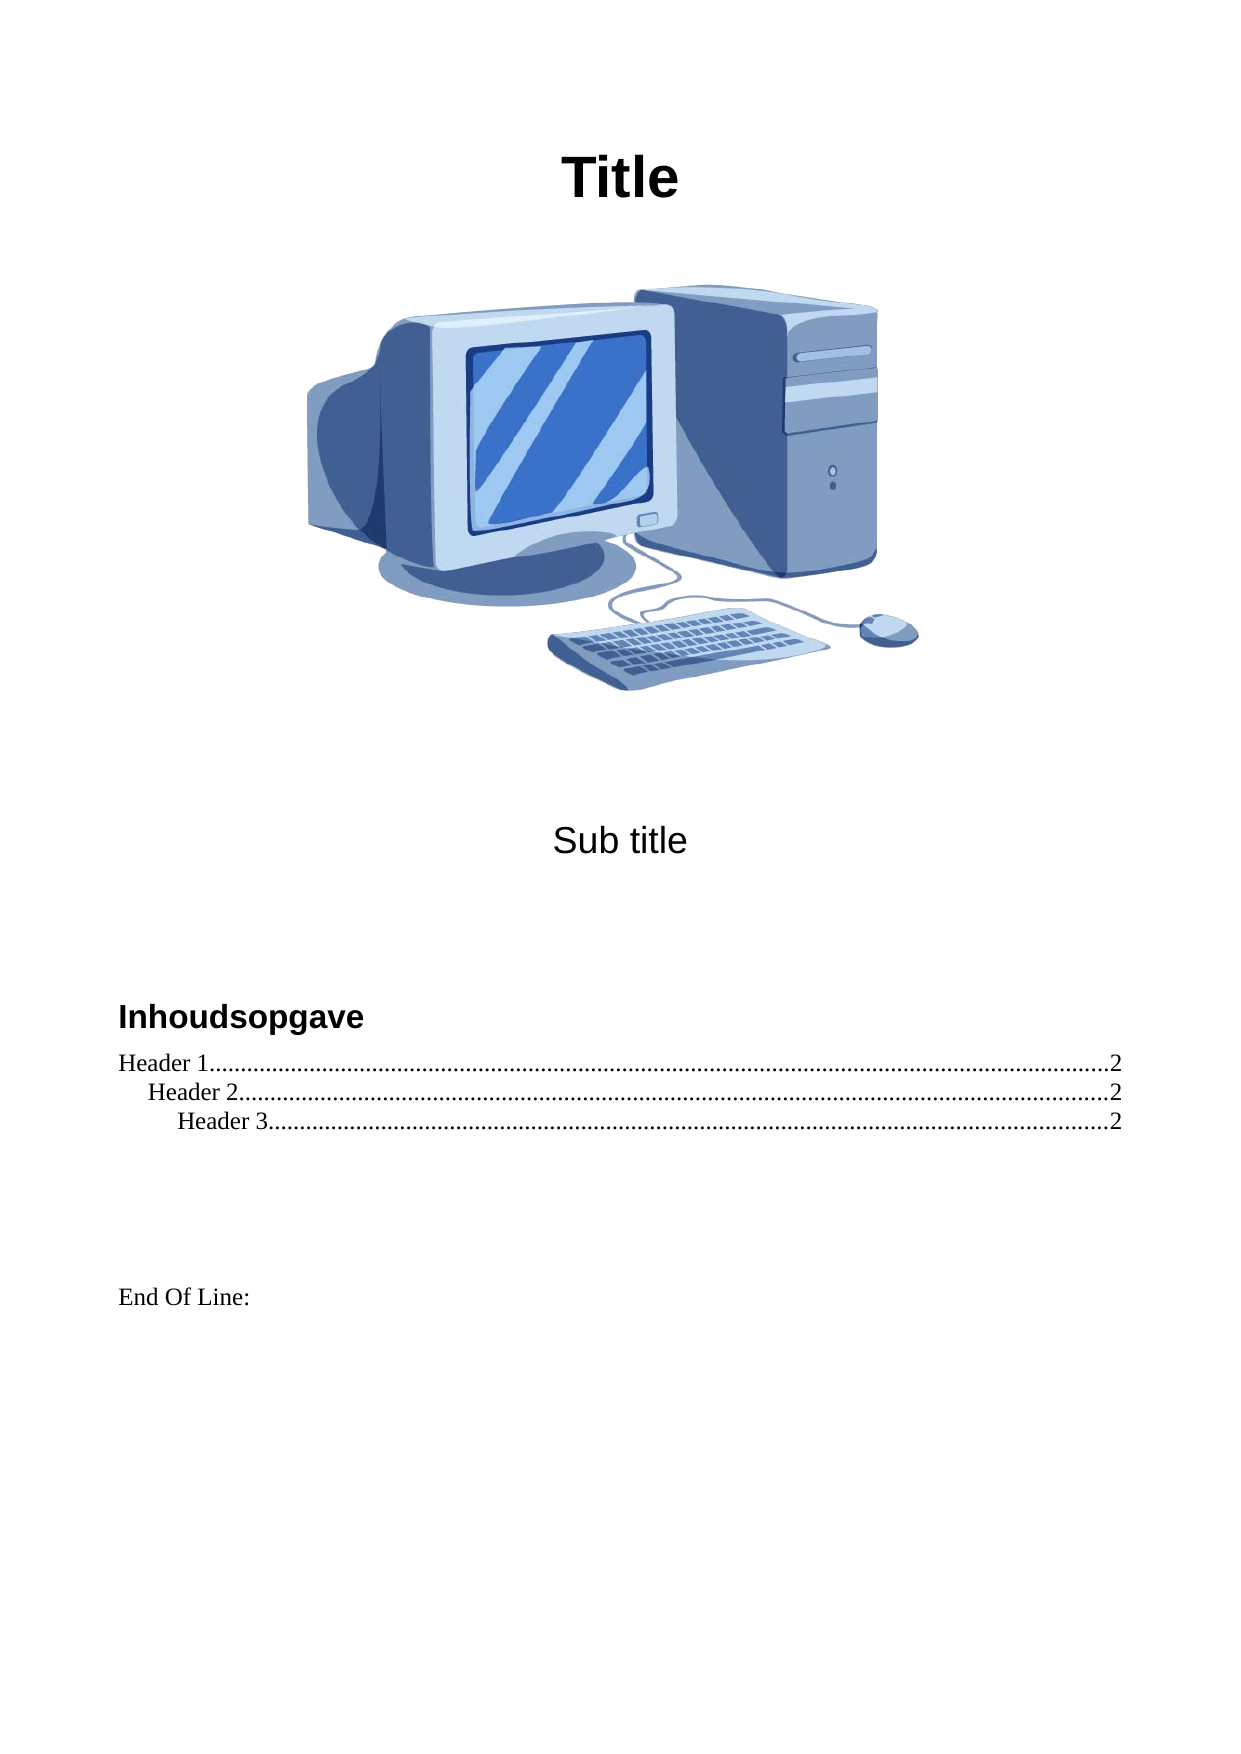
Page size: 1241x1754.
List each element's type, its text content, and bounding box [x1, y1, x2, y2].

text Header 2 2 [148, 1077, 1122, 1106]
subtitle Inhoudsopgave [118, 997, 1122, 1036]
title Title [118, 143, 1122, 210]
subtitle Sub title [118, 819, 1122, 862]
picture [274, 222, 966, 758]
text Header 1 2 [118, 1048, 1122, 1077]
text Header 3 2 [177, 1106, 1122, 1134]
text End Of Line: [118, 1282, 1122, 1311]
